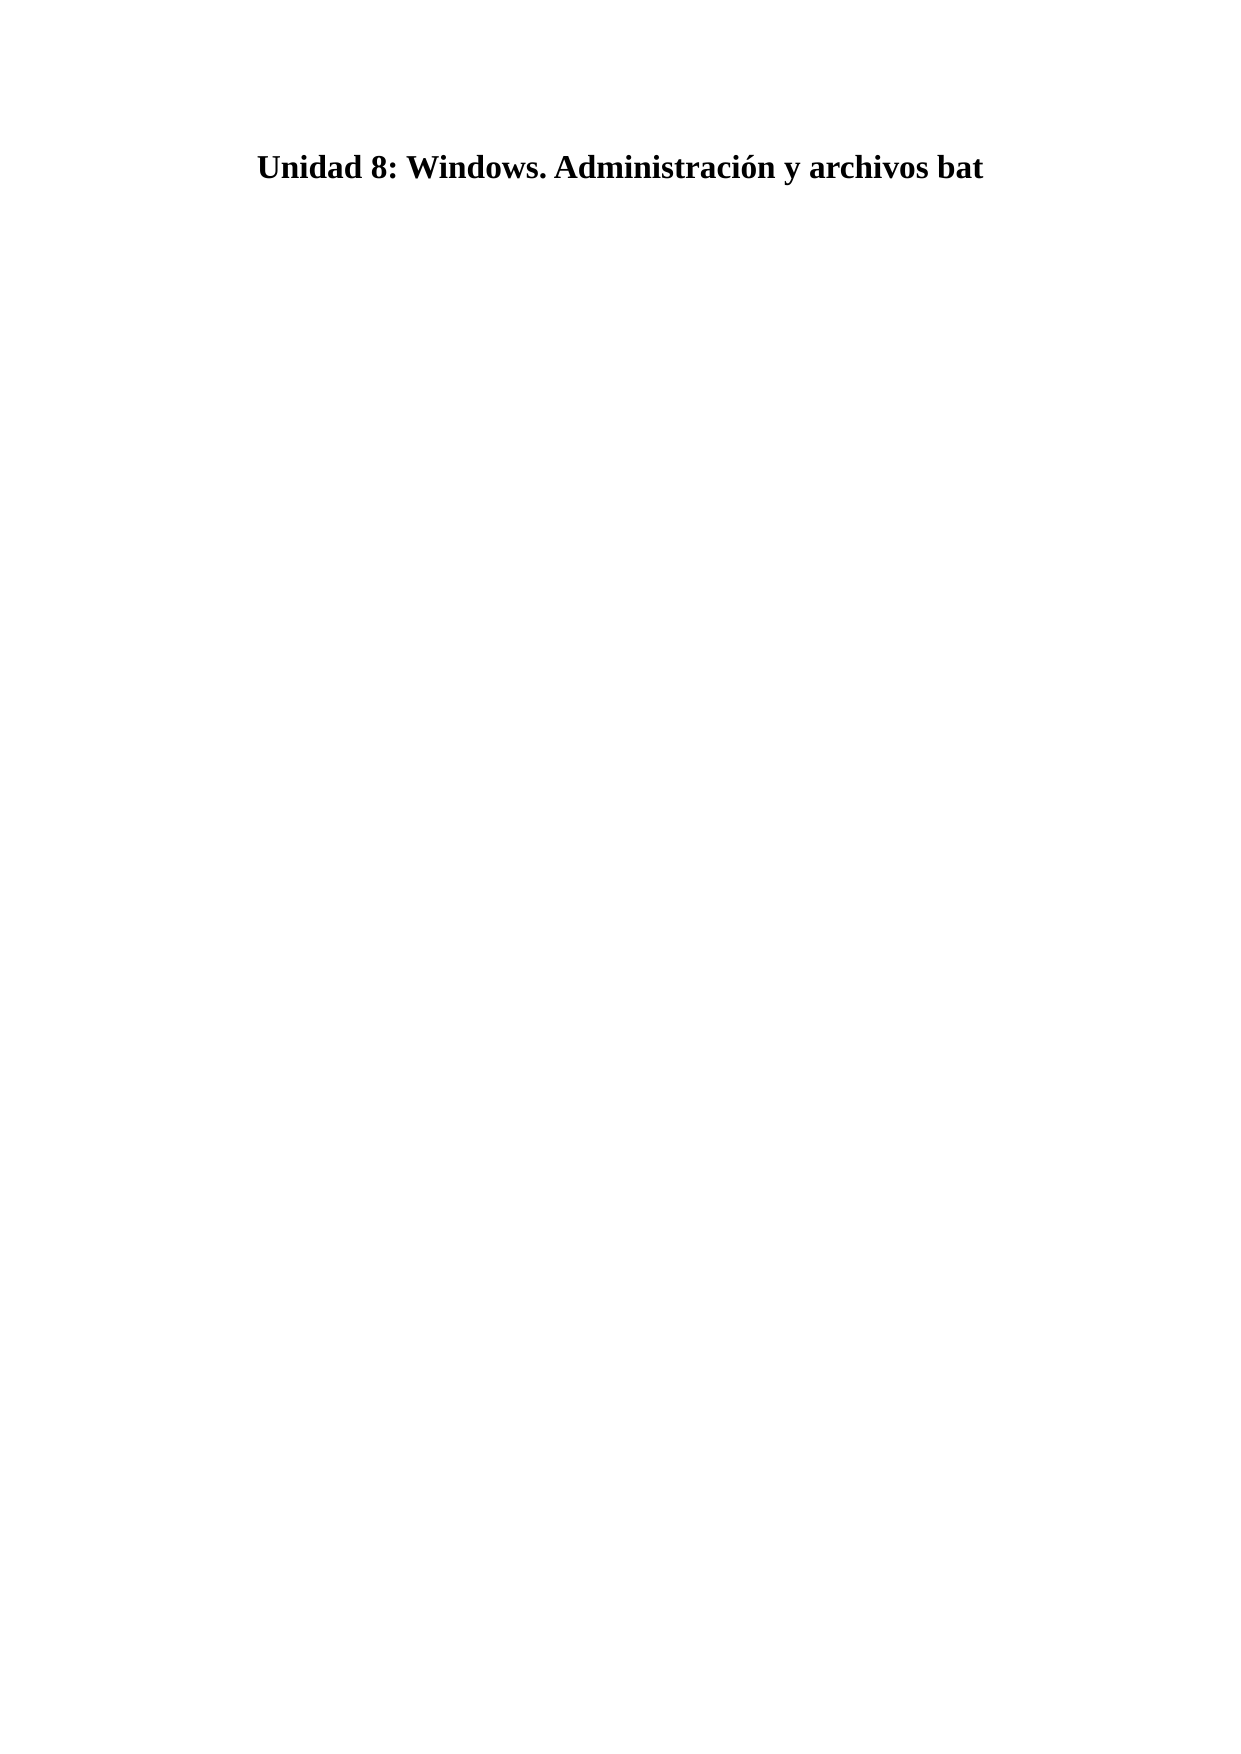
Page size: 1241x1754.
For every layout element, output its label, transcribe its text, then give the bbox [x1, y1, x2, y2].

text Unidad 8: Windows. Administración y archivos bat [118, 147, 1122, 185]
